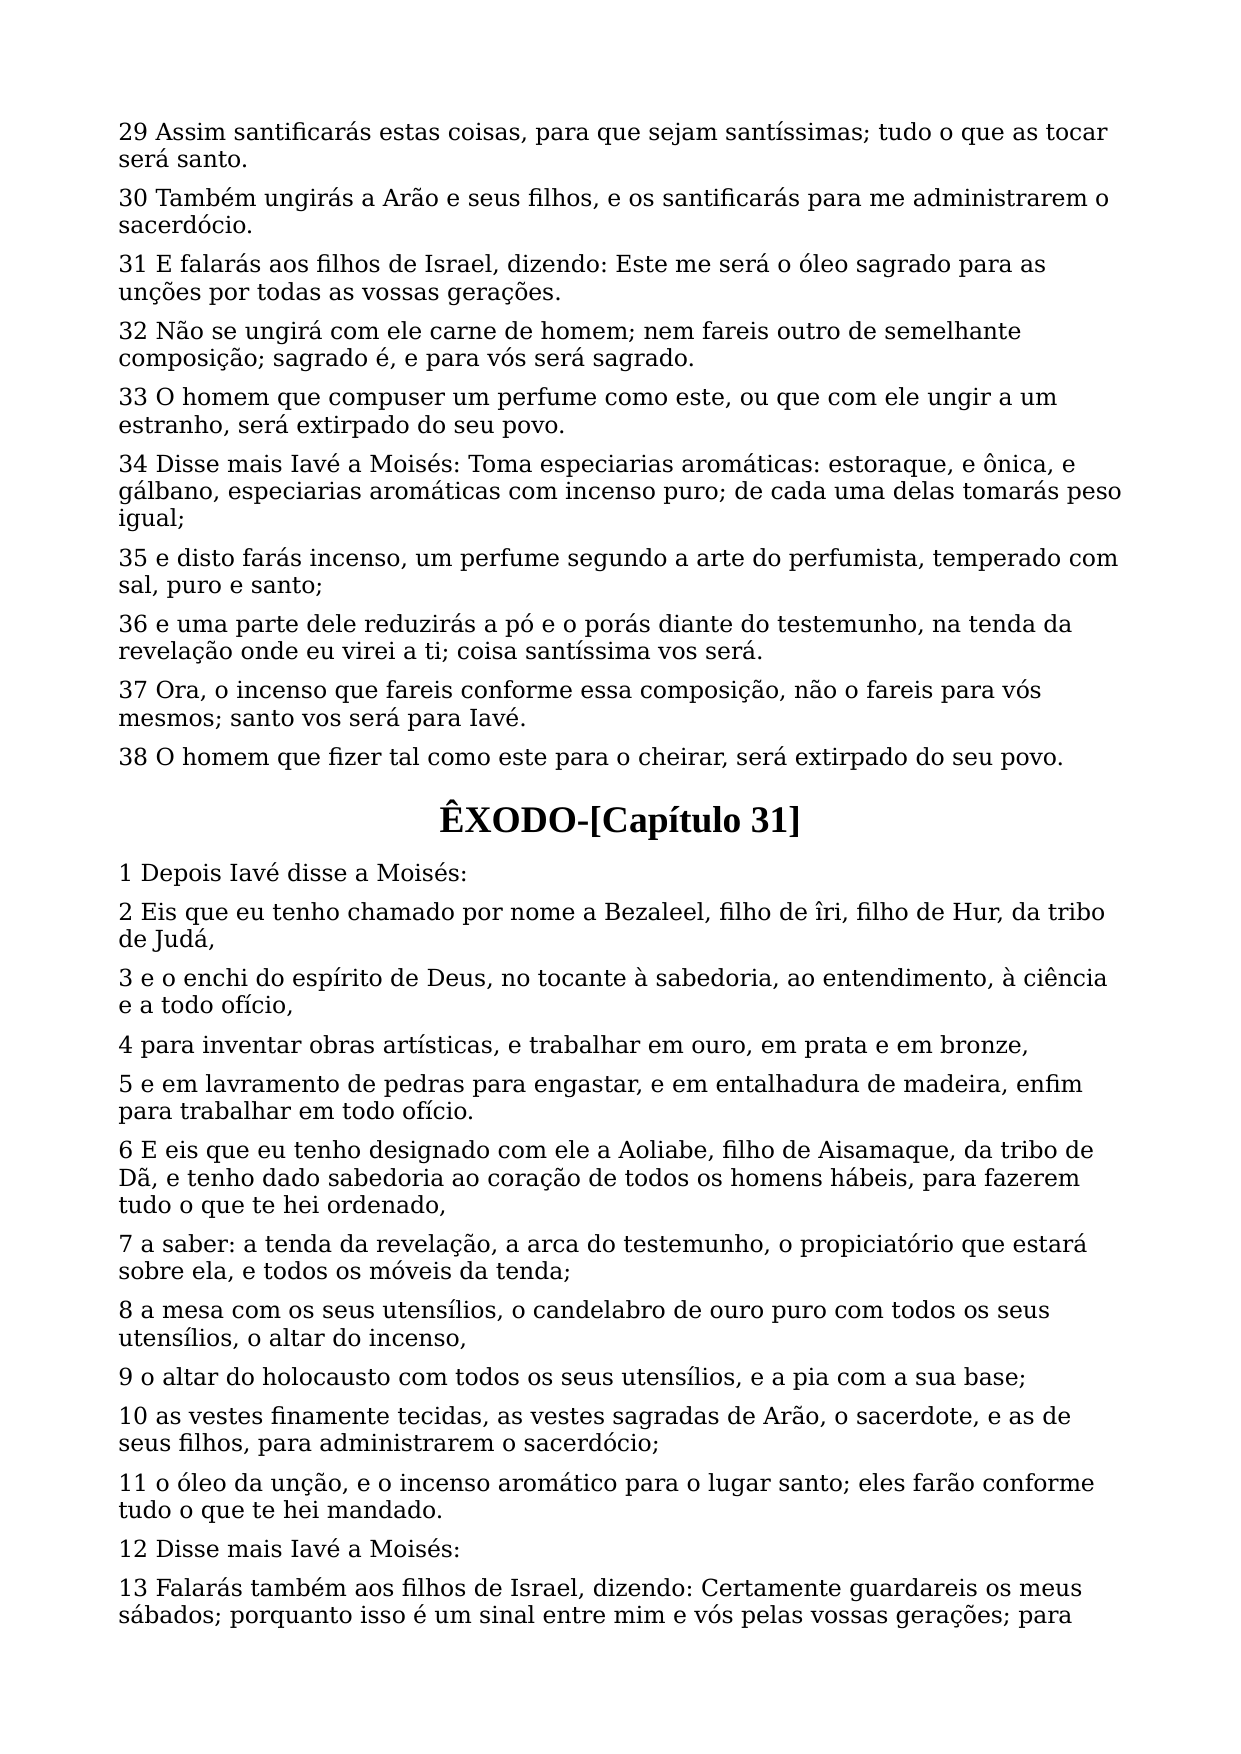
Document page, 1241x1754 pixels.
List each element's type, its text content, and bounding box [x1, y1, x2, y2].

text 10 as vestes finamente tecidas, as vestes sagradas de Arão, o sacerdote, e as de seus filhos, para administrarem o sacerdócio; [118, 1403, 1122, 1457]
text 38 O homem que fizer tal como este para o cheirar, será extirpado do seu povo. [118, 743, 1122, 771]
text 9 o altar do holocausto com todos os seus utensílios, e a pia com a sua base; [118, 1363, 1122, 1391]
text 3 e o enchi do espírito de Deus, no tocante à sabedoria, ao entendimento, à ciência e a todo ofício, [118, 965, 1122, 1019]
text 33 O homem que compuser um perfume como este, ou que com ele ungir a um estranho, será extirpado do seu povo. [118, 384, 1122, 438]
text 4 para inventar obras artísticas, e trabalhar em ouro, em prata e em bronze, [118, 1031, 1122, 1058]
text 7 a saber: a tenda da revelação, a arca do testemunho, o propiciatório que estará sobre ela, e todos os móveis da tenda; [118, 1231, 1122, 1285]
text 34 Disse mais Iavé a Moisés: Toma especiarias aromáticas: estoraque, e ônica, e gálbano, especiarias aromáticas com incenso puro; de cada uma delas tomarás peso igual; [118, 450, 1122, 532]
text 5 e em lavramento de pedras para engastar, e em entalhadura de madeira, enfim para trabalhar em todo ofício. [118, 1070, 1122, 1125]
text 11 o óleo da unção, e o incenso aromático para o lugar santo; eles farão conforme tudo o que te hei mandado. [118, 1469, 1122, 1524]
text 12 Disse mais Iavé a Moisés: [118, 1536, 1122, 1563]
text 13 Falarás também aos filhos de Israel, dizendo: Certamente guardareis os meus sábados; porquanto isso é um sinal entre mim e vós pelas vossas gerações; para [118, 1575, 1122, 1629]
text 2 Eis que eu tenho chamado por nome a Bezaleel, filho de îri, filho de Hur, da tribo de Judá, [118, 898, 1122, 953]
text 37 Ora, o incenso que fareis conforme essa composição, não o fareis para vós mesmos; santo vos será para Iavé. [118, 677, 1122, 732]
subtitle ÊXODO-[Capítulo 31] [118, 798, 1122, 841]
text 36 e uma parte dele reduzirás a pó e o porás diante do testemunho, na tenda da revelação onde eu virei a ti; coisa santíssima vos será. [118, 611, 1122, 665]
text 31 E falarás aos filhos de Israel, dizendo: Este me será o óleo sagrado para as unções por todas as vossas gerações. [118, 251, 1122, 306]
text 35 e disto farás incenso, um perfume segundo a arte do perfumista, temperado com sal, puro e santo; [118, 544, 1122, 599]
text 1 Depois Iavé disse a Moisés: [118, 859, 1122, 886]
text 8 a mesa com os seus utensílios, o candelabro de ouro puro com todos os seus utensílios, o altar do incenso, [118, 1297, 1122, 1352]
text 6 E eis que eu tenho designado com ele a Aoliabe, filho de Aisamaque, da tribo de Dã, e tenho dado sabedoria ao coração de todos os homens hábeis, para fazerem tudo o que te hei ordenado, [118, 1137, 1122, 1219]
text 29 Assim santificarás estas coisas, para que sejam santíssimas; tudo o que as tocar será santo. [118, 118, 1122, 173]
text 32 Não se ungirá com ele carne de homem; nem fareis outro de semelhante composição; sagrado é, e para vós será sagrado. [118, 317, 1122, 372]
text 30 Também ungirás a Arão e seus filhos, e os santificarás para me administrarem o sacerdócio. [118, 184, 1122, 239]
